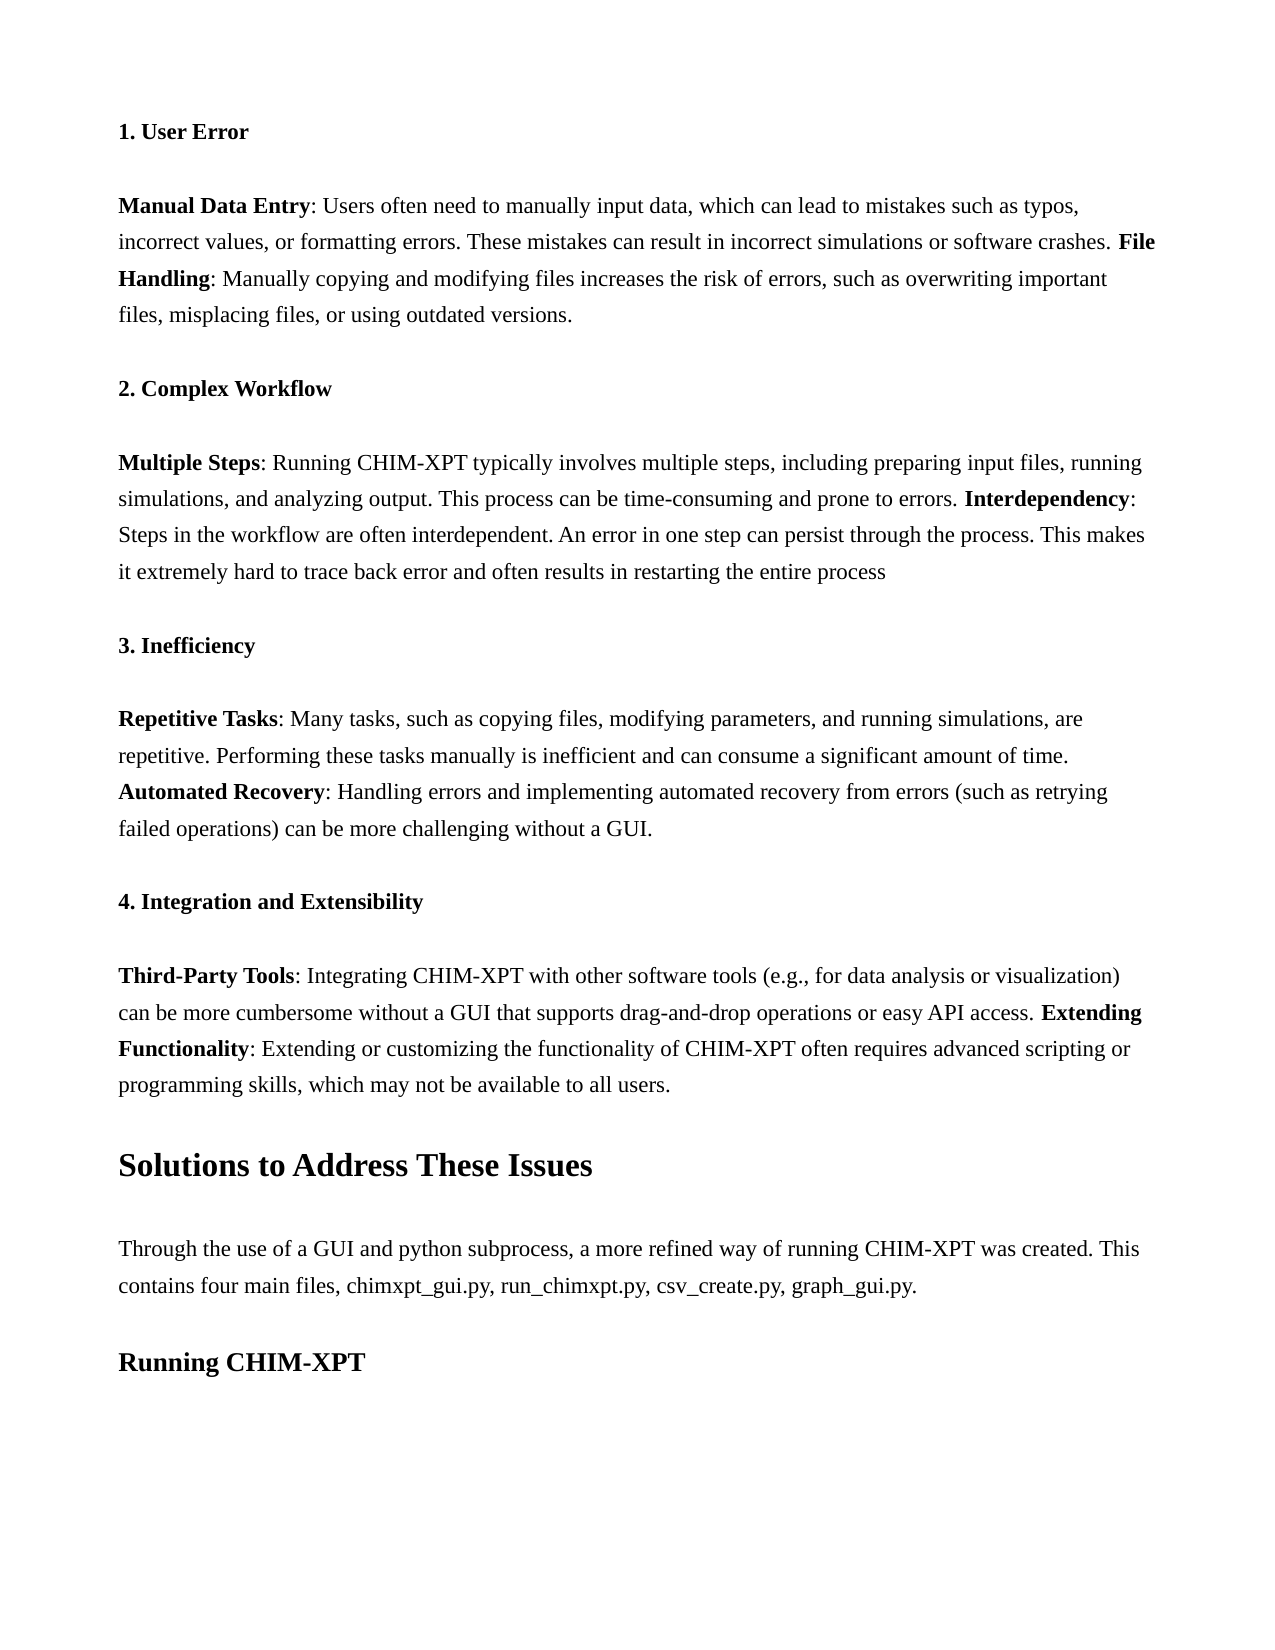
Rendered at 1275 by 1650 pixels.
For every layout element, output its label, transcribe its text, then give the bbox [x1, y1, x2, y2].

subtitle Manual Data Entry: Users often need to manually input data, which can lead to mistakes such as typos, incorrect values, or formatting errors. These mistakes can result in incorrect simulations or software crashes. File Handling: Manually copying and modifying files increases the risk of errors, such as overwriting important files, misplacing files, or using outdated versions. [118, 192, 1157, 327]
subtitle 3. Inefficiency [118, 632, 1157, 658]
subtitle 2. Complex Workflow [118, 375, 1157, 401]
subtitle Multiple Steps: Running CHIM-XPT typically involves multiple steps, including preparing input files, running simulations, and analyzing output. This process can be time-consuming and prone to errors. Interdependency: Steps in the workflow are often interdependent. An error in one step can persist through the process. This makes it extremely hard to trace back error and often results in restarting the entire process [118, 449, 1157, 584]
subtitle Through the use of a GUI and python subprocess, a more refined way of running CHIM-XPT was created. This contains four main files, chimxpt_gui.py, run_chimxpt.py, csv_create.py, graph_gui.py. [118, 1236, 1157, 1298]
subtitle Repetitive Tasks: Many tasks, such as copying files, modifying parameters, and running simulations, are repetitive. Performing these tasks manually is inefficient and can consume a significant amount of time. Automated Recovery: Handling errors and implementing automated recovery from errors (such as retrying failed operations) can be more challenging without a GUI. [118, 706, 1157, 841]
subtitle 1. User Error [118, 118, 1157, 144]
subtitle Solutions to Address These Issues [118, 1145, 1157, 1183]
subtitle Third-Party Tools: Integrating CHIM-XPT with other software tools (e.g., for data analysis or visualization) can be more cumbersome without a GUI that supports drag-and-drop operations or easy API access. Extending Functionality: Extending or customizing the functionality of CHIM-XPT often requires advanced scripting or programming skills, which may not be available to all users. [118, 962, 1157, 1098]
subtitle 4. Integration and Extensibility [118, 888, 1157, 915]
subtitle Running CHIM-XPT [118, 1346, 1157, 1377]
